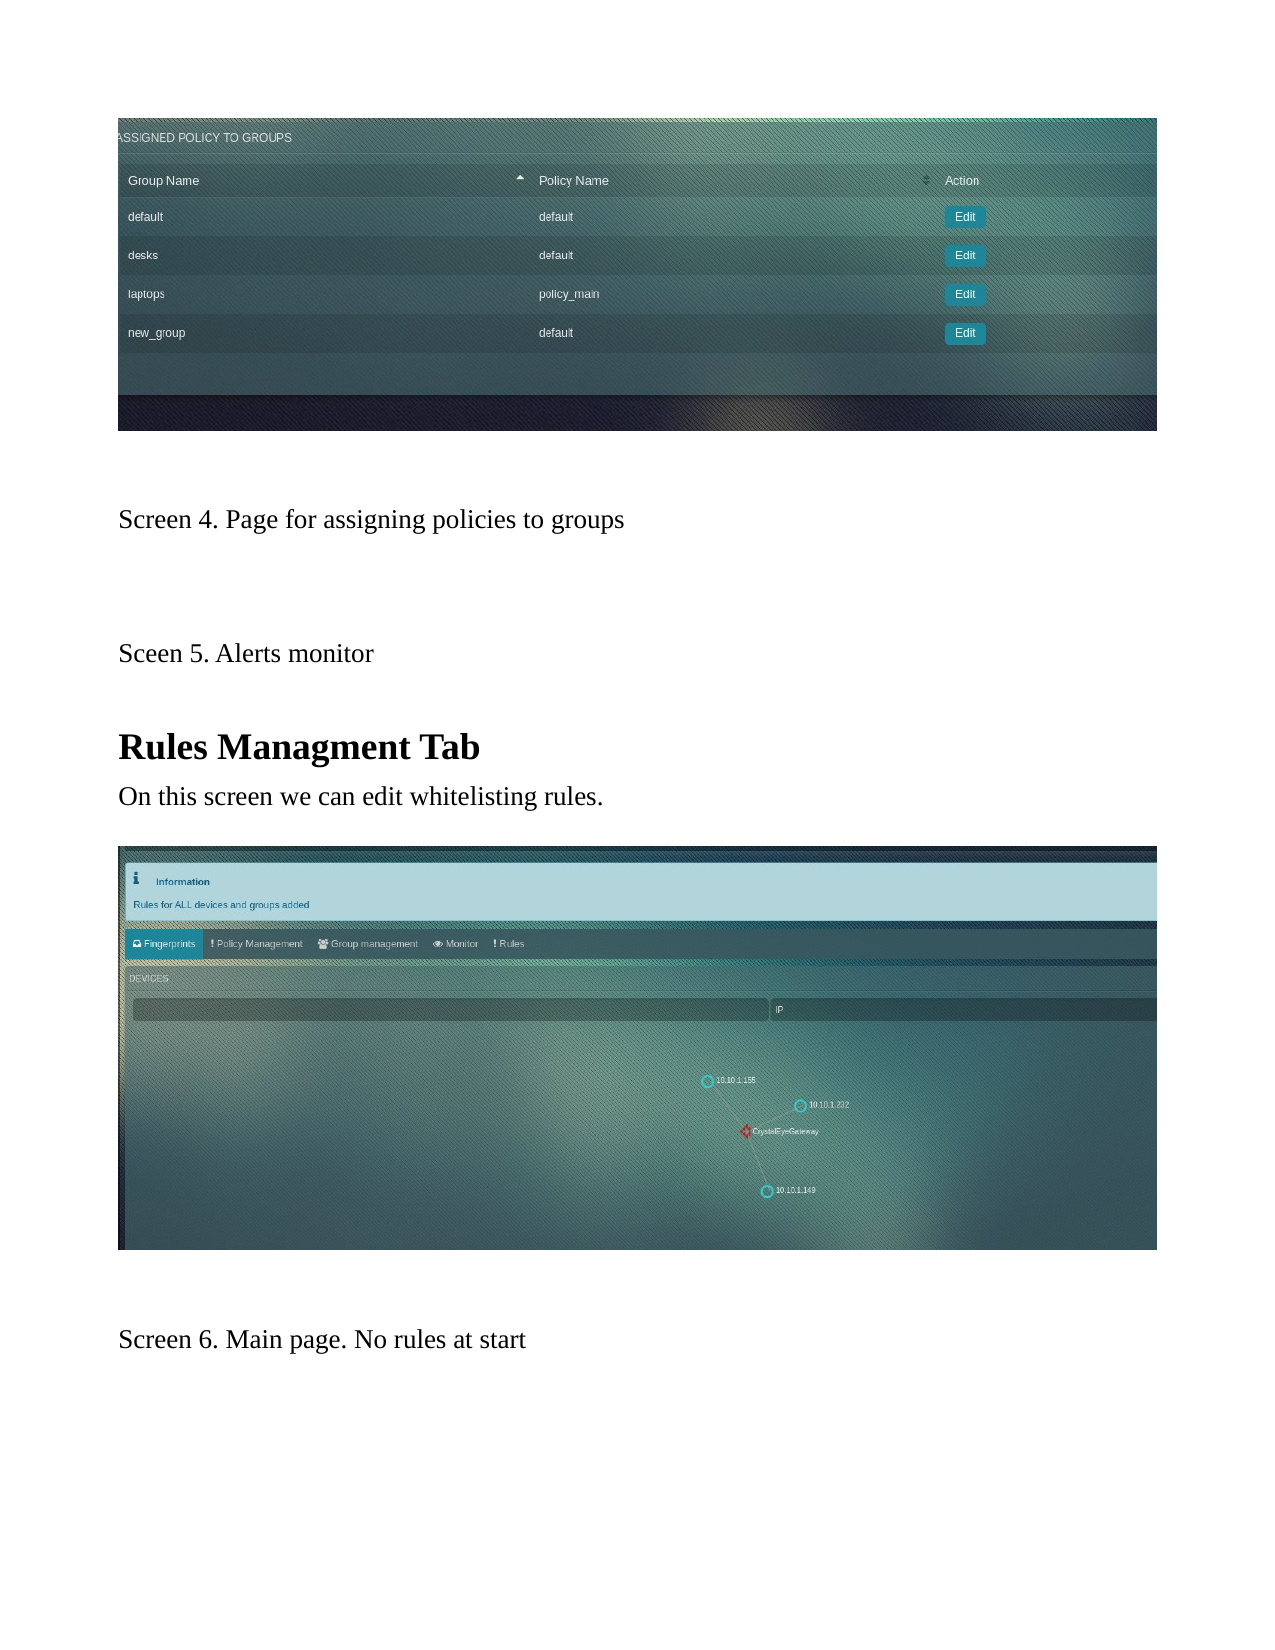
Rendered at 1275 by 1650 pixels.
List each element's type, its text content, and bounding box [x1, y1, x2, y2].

picture [118, 846, 1157, 1250]
picture [118, 118, 1157, 431]
text Screen 6. Main page. No rules at start [118, 1323, 1157, 1354]
text Sceen 5. Alerts monitor [118, 637, 1157, 668]
text On this screen we can edit whitelisting rules. [118, 780, 1157, 811]
text Screen 4. Page for assigning policies to groups [118, 503, 1157, 534]
subtitle Rules Managment Tab [118, 724, 1157, 767]
